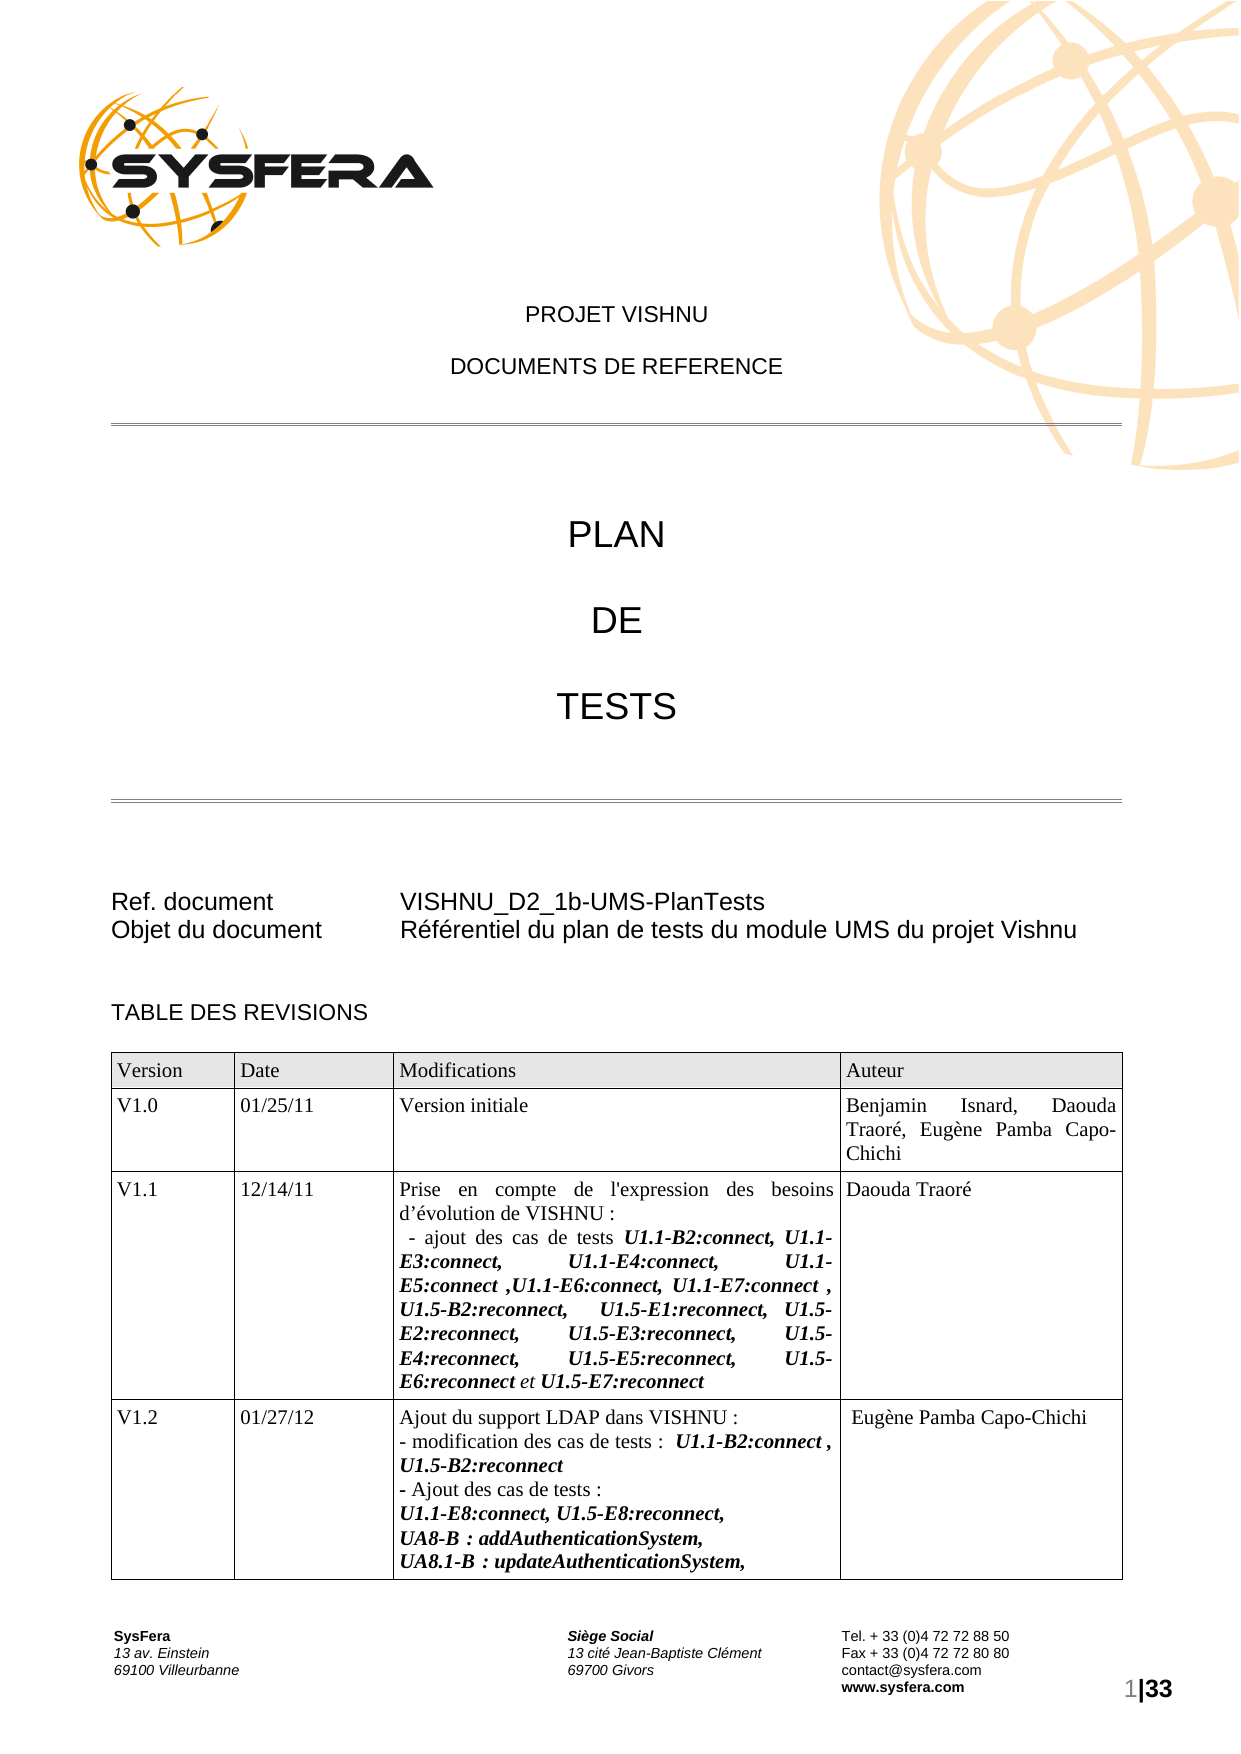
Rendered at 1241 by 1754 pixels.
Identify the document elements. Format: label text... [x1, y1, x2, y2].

table_header Auteur [841, 1053, 1122, 1087]
text TESTS [111, 684, 1122, 728]
table_header Ref. document [111, 886, 400, 915]
table_cell V1.2 [112, 1400, 234, 1579]
table_header Modifications [394, 1053, 840, 1087]
table_cell Benjamin Isnard, Daouda Traoré, Eugène Pamba Capo-Chichi [841, 1089, 1122, 1171]
table_header Date [235, 1053, 393, 1087]
table_cell Version initiale [394, 1089, 840, 1171]
table_cell V1.1 [112, 1172, 234, 1399]
table_header Version [112, 1053, 234, 1087]
text TABLE DES REVISIONS [111, 999, 1122, 1025]
table_cell 14/12/11 [235, 1172, 393, 1399]
text DE [111, 555, 1122, 641]
table_cell 25/01/11 [235, 1089, 393, 1171]
table_cell Ajout du support LDAP dans VISHNU : - modification des cas de tests : U1.1-B2:connect , U1.5-B2:reconnect - Ajout des cas de tests : U1.1-E8:connect, U1.5-E8:reconnect, UA8-B : addAuthenticationSystem, UA8.1-B : updateAuthenticationSystem, UA8.2-B : deleteAuthenticationSystem, U5 - B : listAuthenticationSystem, U6 - B1 : addAuthAccount, U6 - B2 : addAuthAccount, U6.1 - B1 : updateAuthAccount, U6.1 - B2 : updateAuthAccount, U6.2 - B1 : deleteAuthAccount, U6.2 - B2 : deleteAuthAccount, U6.3 – B1 : listAuthAccounts, U6.3 – B2 : listAuthAccounts - Ajout des cas d'exception correspondant au cas de tests précédents : UA8-E1:addAuthenticationSystem, UA8-E2:addAuthenticationSystem, UA8-E3:addAuthenticationSystem, UA8-E4:addAuthenticationSystem, UA8.1-E1:updateAuthenticationSystem, UA8.1-E2:updateAuthenticationSystem, UA8.1-E3:updateAuthenticationSystem, UA8.1-E4:updateAuthenticationSystem, UA8.2-E1:deleteAuthenticationSystem, U5-E1:listAuthenticationSystem, U6-E1:addAuthAccount,U6-E2:addAuthAccount, U6-E3:addAuthAccount, -E1:updateAuthAccount, U6.1-E2:updateAuthAccount, U6.1-E3:updateAuthAccoun, U6.1-E4:updateAuthAccount, U6.2-E1 : deleteAuthAccount, U6.2-E2: deleteAuthAccount, U6.2-E3: deleteAuthAccount, U6.2-E4: deleteAuthAccount, U6.3-E1:listAuthAccounts, U6.3-E2:listAuthAccounts [394, 1400, 840, 1579]
table_cell Prise en compte de l'expression des besoins d’évolution de VISHNU : - ajout des cas de tests U1.1-B2:connect, U1.1-E3:connect, U1.1-E4:connect, U1.1-E5:connect ,U1.1-E6:connect, U1.1-E7:connect , U1.5-B2:reconnect, U1.5-E1:reconnect, U1.5-E2:reconnect, U1.5-E3:reconnect, U1.5-E4:reconnect, U1.5-E5:reconnect, U1.5-E6:reconnect et U1.5-E7:reconnect [394, 1172, 840, 1399]
table_cell Daouda Traoré [841, 1172, 1122, 1399]
text PLAN [111, 512, 1122, 555]
table_cell V1.0 [112, 1089, 234, 1171]
table_cell 27/01/12 [235, 1400, 393, 1579]
table_cell Objet du document [111, 915, 400, 944]
table_header VISHNU_D2_1b-UMS-PlanTests [400, 886, 1122, 915]
table_cell Eugène Pamba Capo-Chichi [841, 1400, 1122, 1579]
table_cell Référentiel du plan de tests du module UMS du projet Vishnu [400, 915, 1122, 944]
table_cell [111, 944, 400, 973]
picture [2, 1, 1239, 470]
table_cell [400, 944, 1122, 973]
